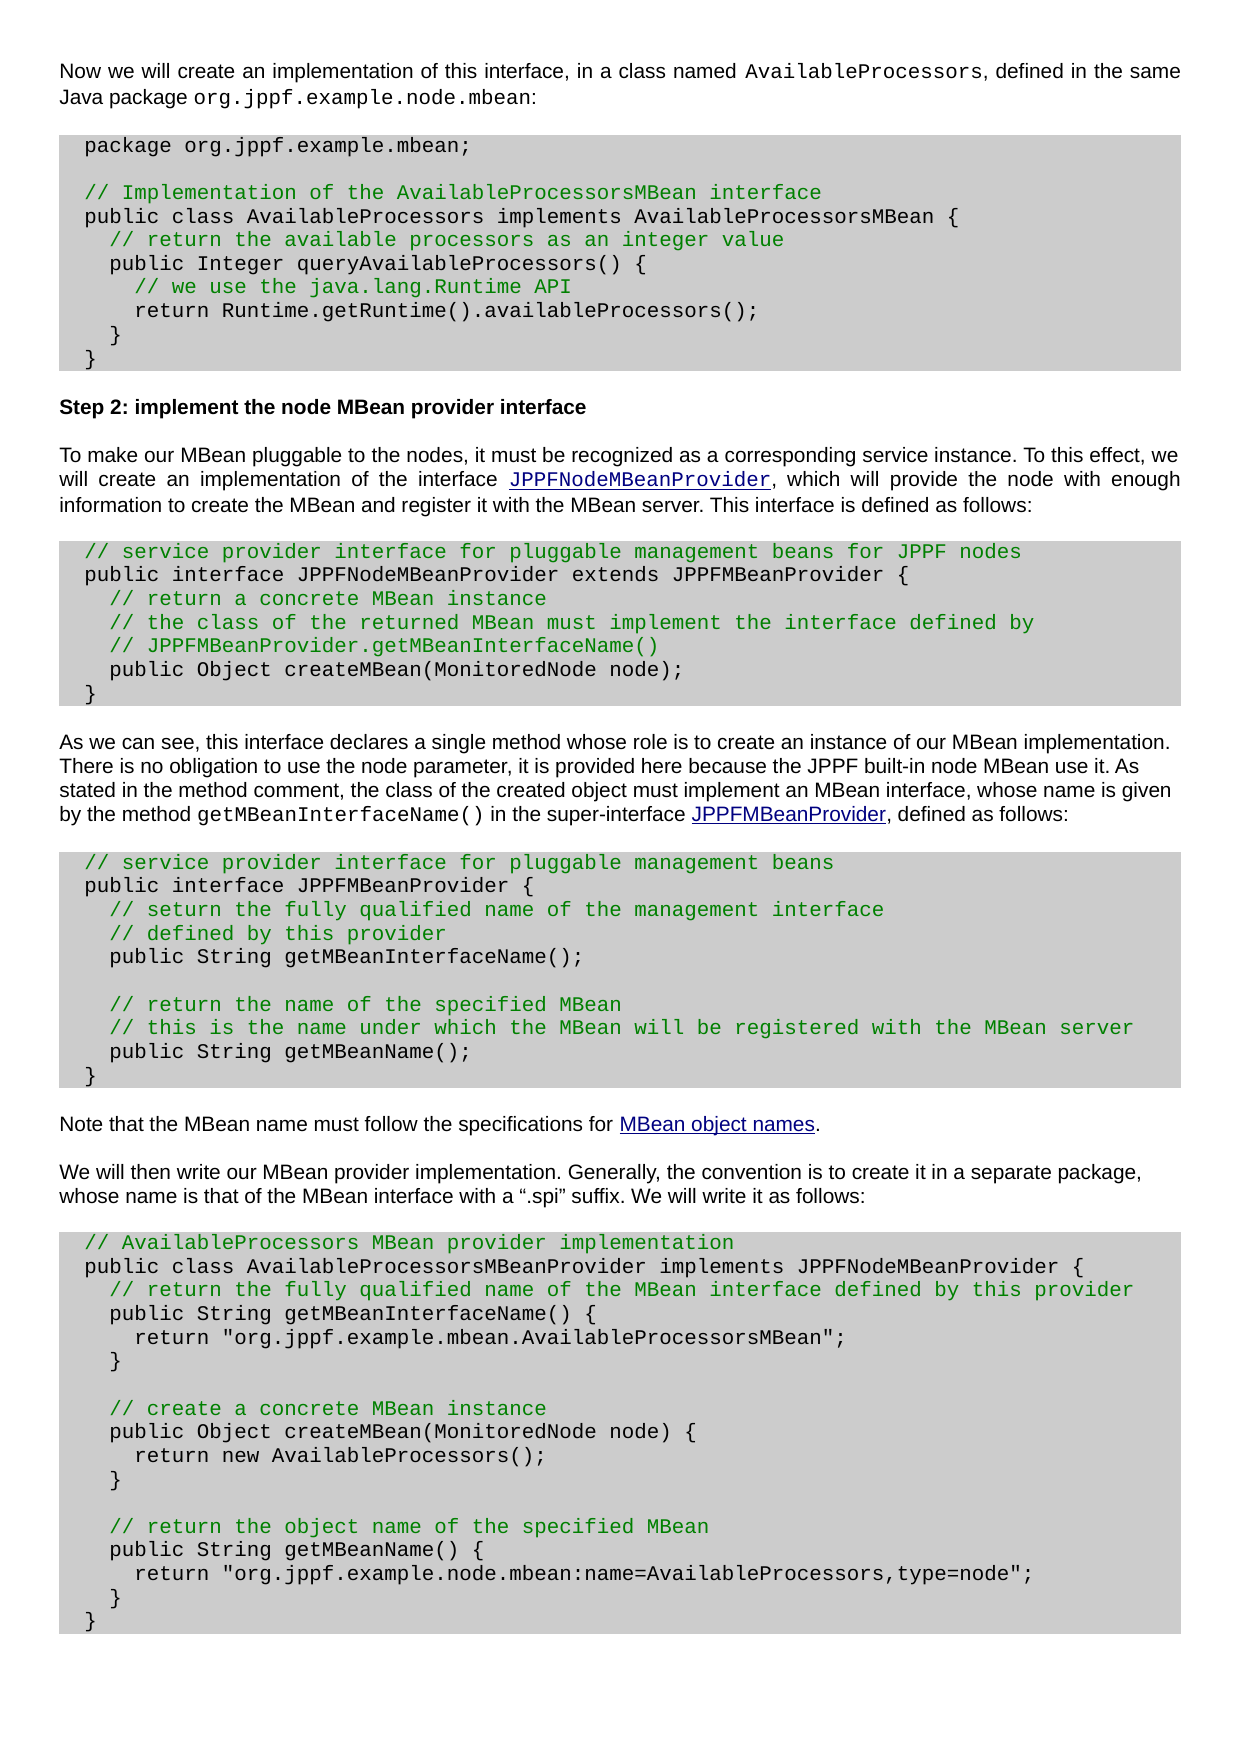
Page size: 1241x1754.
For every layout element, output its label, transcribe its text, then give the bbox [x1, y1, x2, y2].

text } [59, 1610, 1181, 1634]
text As we can see, this interface declares a single method whose role is to create an instance of our MBean implementation. There is no obligation to use the node parameter, it is provided here because the JPPF built-in node MBean use it. As stated in the method comment, the class of the created object must implement an MBean interface, whose name is given by the method getMBeanInterfaceName() in the super-interface JPPFMBeanProvider, defined as follows: [59, 730, 1181, 828]
text // seturn the fully qualified name of the management interface [59, 899, 1181, 923]
text // return the name of the specified MBean [59, 994, 1181, 1017]
text // the class of the returned MBean must implement the interface defined by [59, 612, 1181, 635]
text return new AvailableProcessors(); [59, 1445, 1181, 1468]
text public String getMBeanInterfaceName() { [59, 1303, 1181, 1327]
text public Object createMBean(MonitoredNode node) { [59, 1421, 1181, 1445]
text } [59, 347, 1181, 371]
text // return the object name of the specified MBean [59, 1516, 1181, 1539]
text return Runtime.getRuntime().availableProcessors(); [59, 300, 1181, 324]
text return "org.jppf.example.node.mbean:name=AvailableProcessors,type=node"; [59, 1563, 1181, 1587]
text // we use the java.lang.Runtime API [59, 277, 1181, 300]
text // service provider interface for pluggable management beans [59, 852, 1181, 876]
text // Implementation of the AvailableProcessorsMBean interface [59, 182, 1181, 206]
text // service provider interface for pluggable management beans for JPPF nodes [59, 541, 1181, 564]
text public String getMBeanName() { [59, 1539, 1181, 1563]
text // return a concrete MBean instance [59, 588, 1181, 612]
text return "org.jppf.example.mbean.AvailableProcessorsMBean"; [59, 1327, 1181, 1350]
text public class AvailableProcessorsMBeanProvider implements JPPFNodeMBeanProvider { [59, 1256, 1181, 1279]
text // return the available processors as an integer value [59, 229, 1181, 253]
text Now we will create an implementation of this interface, in a class named AvailableProcessors, defined in the same Java package org.jppf.example.node.mbean: [59, 59, 1181, 111]
text } [59, 1350, 1181, 1374]
text public String getMBeanInterfaceName(); [59, 946, 1181, 970]
text } [59, 1587, 1181, 1610]
text package org.jppf.example.mbean; [59, 135, 1181, 158]
text // AvailableProcessors MBean provider implementation [59, 1232, 1181, 1256]
text // this is the name under which the MBean will be registered with the MBean server [59, 1017, 1181, 1041]
text Note that the MBean name must follow the specifications for MBean object names. [59, 1112, 1181, 1136]
text public interface JPPFNodeMBeanProvider extends JPPFMBeanProvider { [59, 564, 1181, 588]
text Step 2: implement the node MBean provider interface [59, 395, 1181, 419]
text } [59, 324, 1181, 347]
text public interface JPPFMBeanProvider { [59, 876, 1181, 899]
text public String getMBeanName(); [59, 1041, 1181, 1065]
text We will then write our MBean provider implementation. Generally, the convention is to create it in a separate package, whose name is that of the MBean interface with a “.spi” suffix. We will write it as follows: [59, 1160, 1181, 1208]
text To make our MBean pluggable to the nodes, it must be recognized as a corresponding service instance. To this effect, we will create an implementation of the interface JPPFNodeMBeanProvider, which will provide the node with enough information to create the MBean and register it with the MBean server. This interface is defined as follows: [59, 443, 1181, 517]
text public Object createMBean(MonitoredNode node); [59, 659, 1181, 683]
text public class AvailableProcessors implements AvailableProcessorsMBean { [59, 206, 1181, 229]
text // return the fully qualified name of the MBean interface defined by this provider [59, 1279, 1181, 1303]
text // create a concrete MBean instance [59, 1398, 1181, 1421]
text // JPPFMBeanProvider.getMBeanInterfaceName() [59, 635, 1181, 659]
text } [59, 1468, 1181, 1492]
text public Integer queryAvailableProcessors() { [59, 253, 1181, 277]
text // defined by this provider [59, 923, 1181, 946]
text } [59, 683, 1181, 706]
text } [59, 1065, 1181, 1088]
